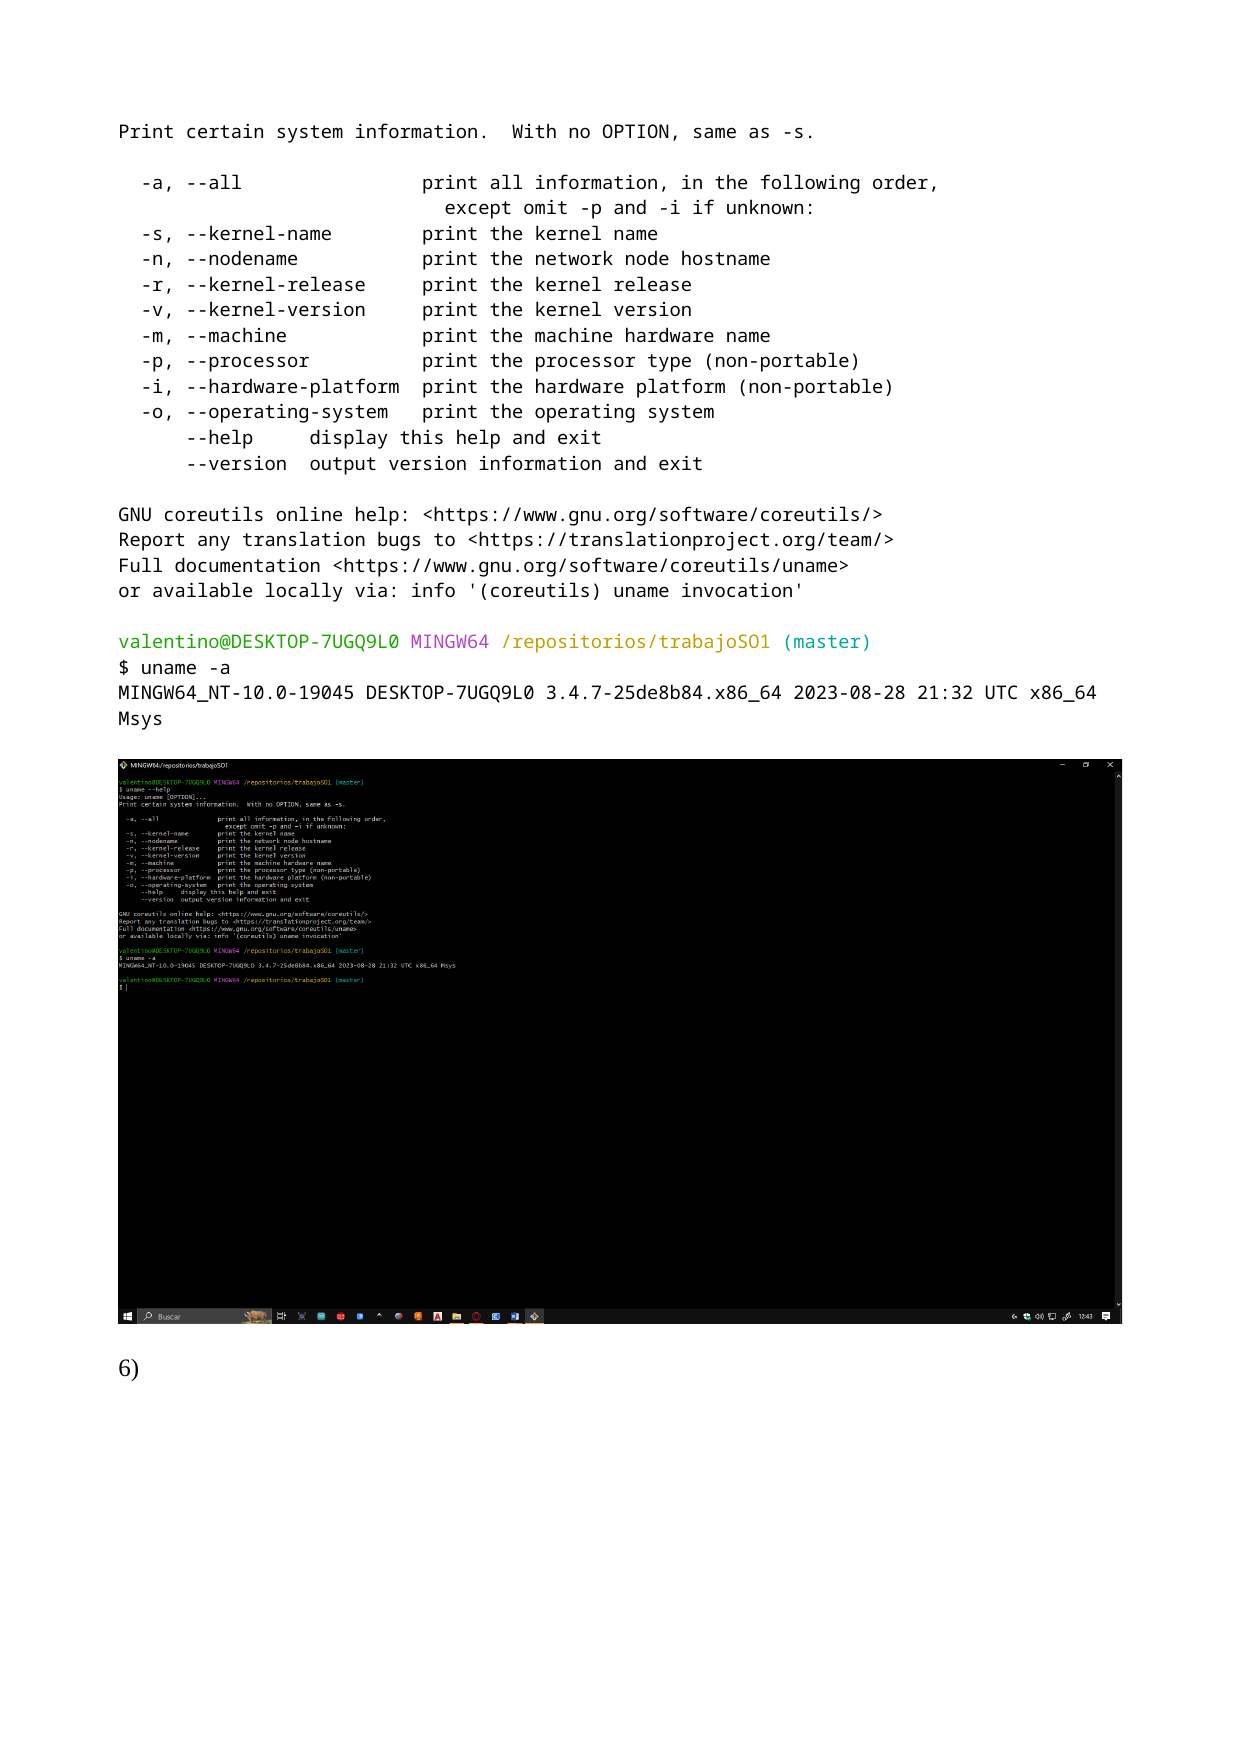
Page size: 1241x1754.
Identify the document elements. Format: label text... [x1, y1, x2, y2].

text -m, --machine print the machine hardware name [118, 322, 1122, 348]
text 6) [118, 1353, 1122, 1382]
text or available locally via: info '(coreutils) uname invocation' [118, 577, 1122, 603]
text -o, --operating-system print the operating system [118, 399, 1122, 424]
text -v, --kernel-version print the kernel version [118, 297, 1122, 322]
text -n, --nodename print the network node hostname [118, 246, 1122, 271]
text Full documentation <https://www.gnu.org/software/coreutils/uname> [118, 552, 1122, 577]
text -s, --kernel-name print the kernel name [118, 220, 1122, 246]
text GNU coreutils online help: <https://www.gnu.org/software/coreutils/> [118, 501, 1122, 526]
text --help display this help and exit [118, 424, 1122, 450]
text -a, --all print all information, in the following order, [118, 169, 1122, 195]
text $ uname -a [118, 654, 1122, 679]
text Report any translation bugs to <https://translationproject.org/team/> [118, 526, 1122, 552]
text MINGW64_NT-10.0-19045 DESKTOP-7UGQ9L0 3.4.7-25de8b84.x86_64 2023-08-28 21:32 UTC x86_64 Msys [118, 679, 1122, 731]
text -p, --processor print the processor type (non-portable) [118, 348, 1122, 373]
text -r, --kernel-release print the kernel release [118, 271, 1122, 297]
text Print certain system information. With no OPTION, same as -s. [118, 118, 1122, 144]
text except omit -p and -i if unknown: [118, 195, 1122, 220]
text -i, --hardware-platform print the hardware platform (non-portable) [118, 373, 1122, 399]
text --version output version information and exit [118, 450, 1122, 475]
text valentino@DESKTOP-7UGQ9L0 MINGW64 /repositorios/trabajoSO1 (master) [118, 628, 1122, 654]
